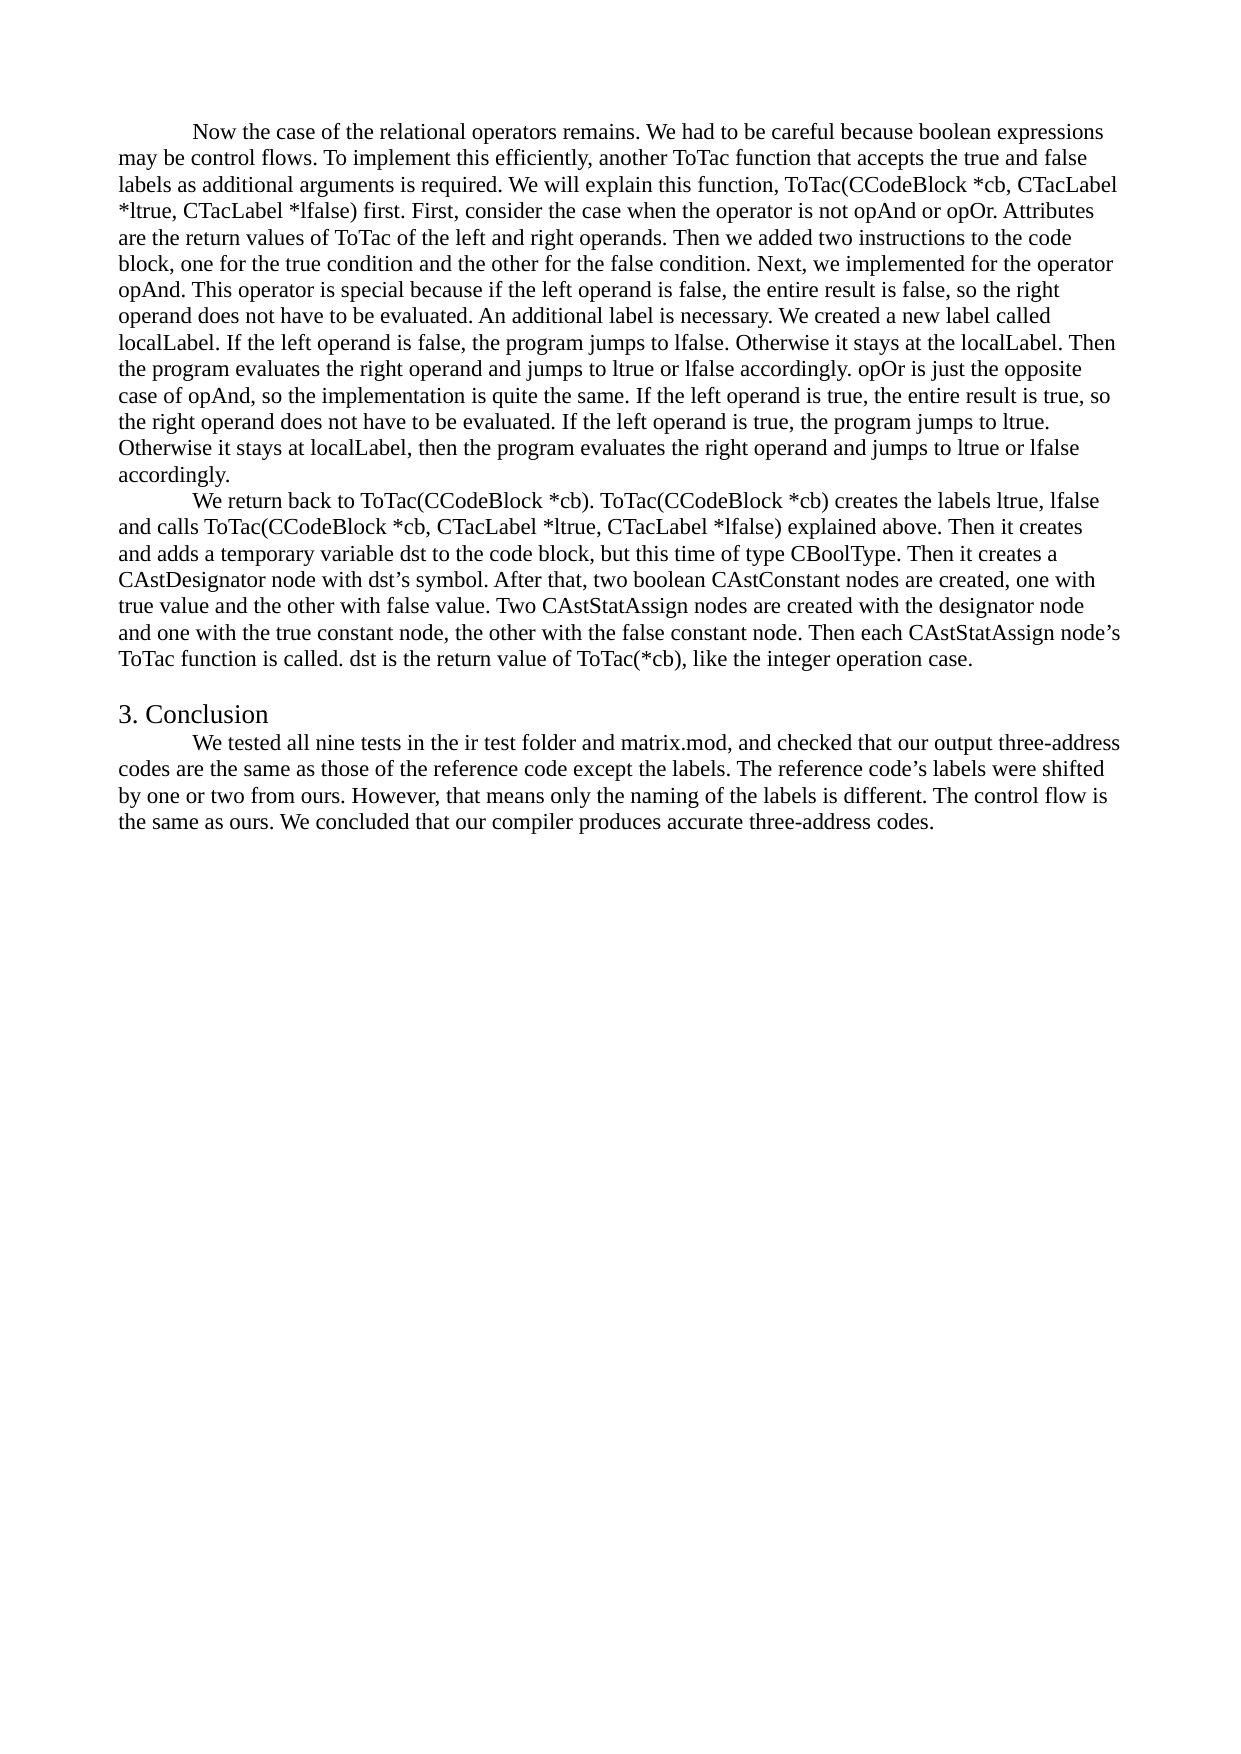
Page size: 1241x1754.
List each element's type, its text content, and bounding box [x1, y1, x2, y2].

text We return back to ToTac(CCodeBlock *cb). ToTac(CCodeBlock *cb) creates the labels ltrue, lfalse and calls ToTac(CCodeBlock *cb, CTacLabel *ltrue, CTacLabel *lfalse) explained above. Then it creates and adds a temporary variable dst to the code block, but this time of type CBoolType. Then it creates a CAstDesignator node with dst’s symbol. After that, two boolean CAstConstant nodes are created, one with true value and the other with false value. Two CAstStatAssign nodes are created with the designator node and one with the true constant node, the other with the false constant node. Then each CAstStatAssign node’s ToTac function is called. dst is the return value of ToTac(*cb), like the integer operation case. [118, 487, 1122, 672]
text 3. Conclusion [118, 698, 1122, 729]
text Now the case of the relational operators remains. We had to be careful because boolean expressions may be control flows. To implement this efficiently, another ToTac function that accepts the true and false labels as additional arguments is required. We will explain this function, ToTac(CCodeBlock *cb, CTacLabel *ltrue, CTacLabel *lfalse) first. First, consider the case when the operator is not opAnd or opOr. Attributes are the return values of ToTac of the left and right operands. Then we added two instructions to the code block, one for the true condition and the other for the false condition. Next, we implemented for the operator opAnd. This operator is special because if the left operand is false, the entire result is false, so the right operand does not have to be evaluated. An additional label is necessary. We created a new label called localLabel. If the left operand is false, the program jumps to lfalse. Otherwise it stays at the localLabel. Then the program evaluates the right operand and jumps to ltrue or lfalse accordingly. opOr is just the opposite case of opAnd, so the implementation is quite the same. If the left operand is true, the entire result is true, so the right operand does not have to be evaluated. If the left operand is true, the program jumps to ltrue. Otherwise it stays at localLabel, then the program evaluates the right operand and jumps to ltrue or lfalse accordingly. [118, 118, 1122, 487]
text We tested all nine tests in the ir test folder and matrix.mod, and checked that our output three-address codes are the same as those of the reference code except the labels. The reference code’s labels were shifted by one or two from ours. However, that means only the naming of the labels is different. The control flow is the same as ours. We concluded that our compiler produces accurate three-address codes. [118, 729, 1122, 834]
